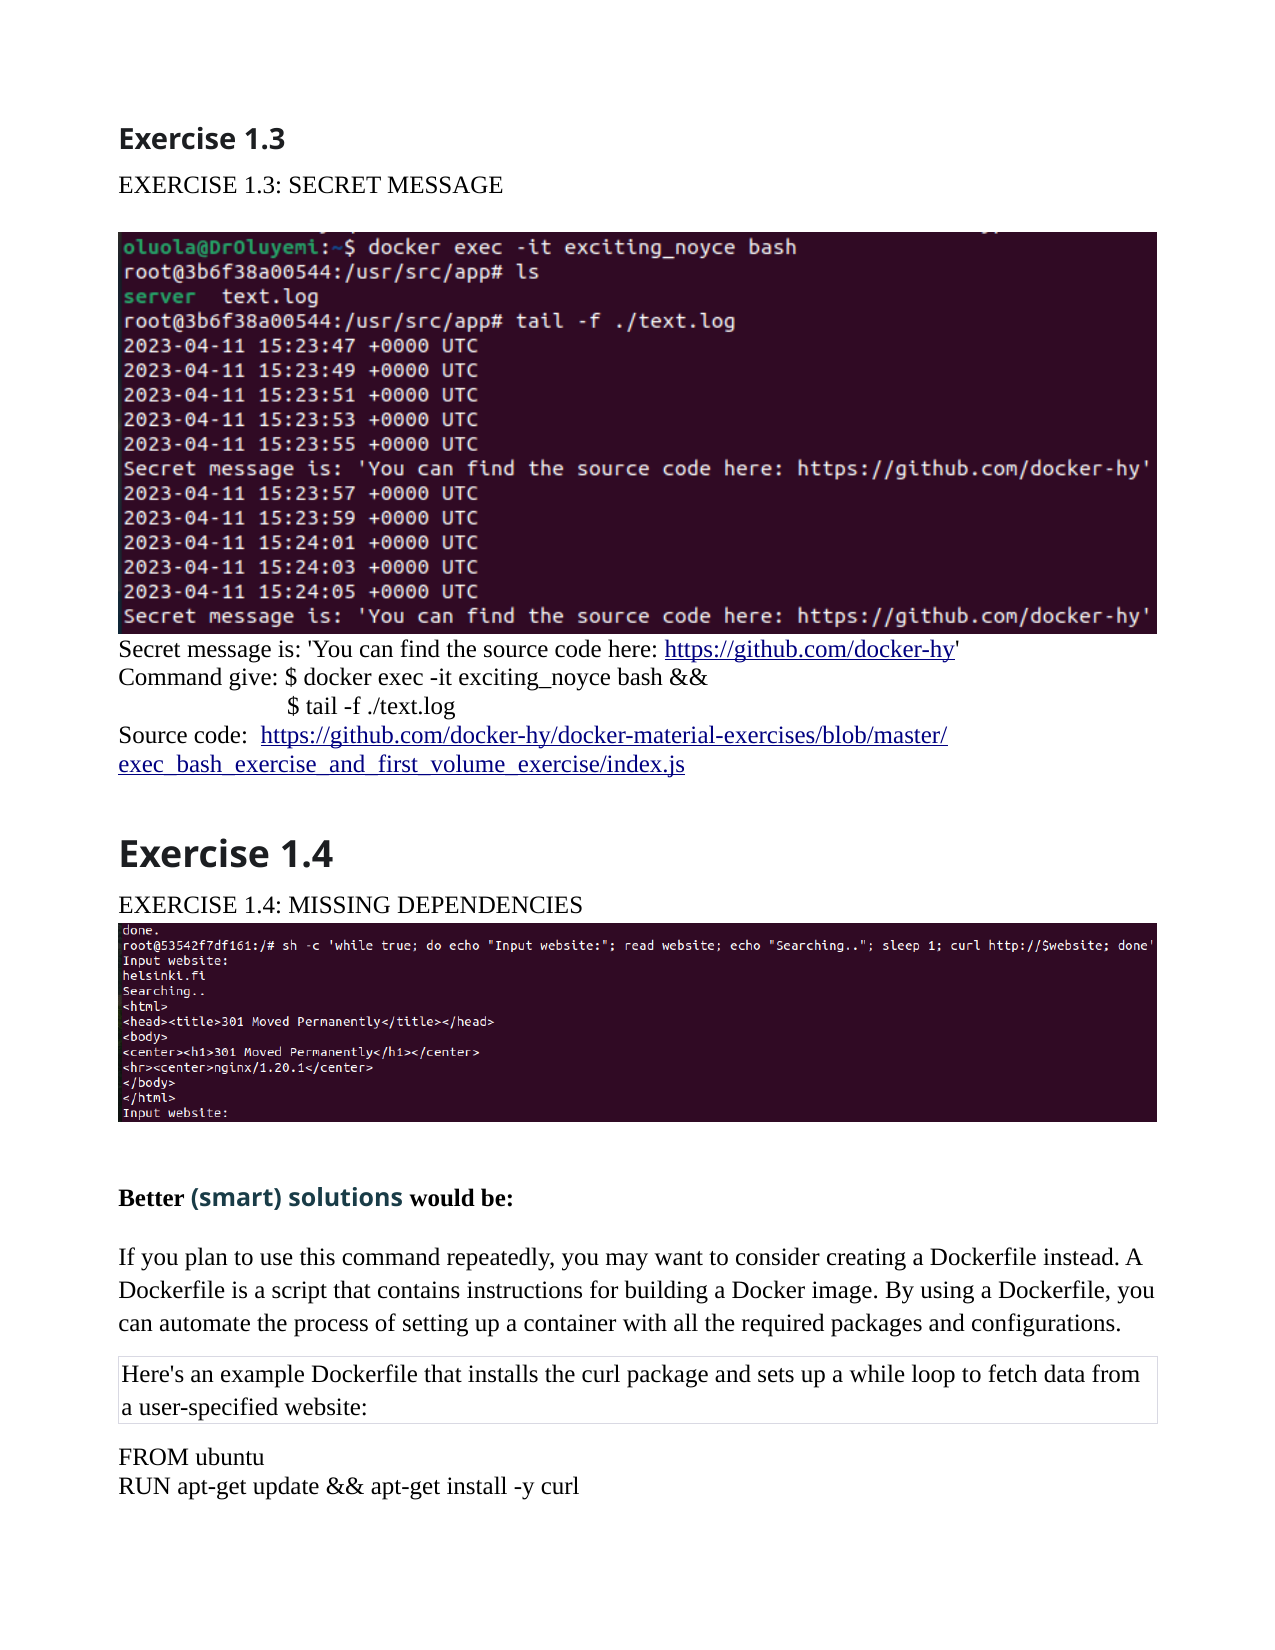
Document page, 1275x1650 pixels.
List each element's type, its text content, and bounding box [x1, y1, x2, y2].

subtitle Exercise 1.3​ [118, 118, 1157, 158]
text Source code: https://github.com/docker-hy/docker-material-exercises/blob/master/exec_bash_exercise_and_first_volume_exercise/index.js [118, 720, 1157, 777]
text EXERCISE 1.4: MISSING DEPENDENCIES [118, 891, 1157, 919]
text EXERCISE 1.3: SECRET MESSAGE [118, 170, 1157, 199]
text RUN apt-get update && apt-get install -y curl [118, 1471, 1157, 1500]
text Here's an example Dockerfile that installs the curl package and sets up a while loop to fetch data from a user-specified website: [119, 1357, 1157, 1423]
text Secret message is: 'You can find the source code here: https://github.com/docker-hy' [118, 634, 1157, 662]
text If you plan to use this command repeatedly, you may want to consider creating a Dockerfile instead. A Dockerfile is a script that contains instructions for building a Docker image. By using a Dockerfile, you can automate the process of setting up a container with all the required packages and configurations. [118, 1242, 1157, 1337]
picture [118, 923, 1157, 1122]
text Better (smart) solutions would be: [118, 1179, 1157, 1213]
text Command give: $ docker exec -it exciting_noyce bash && [118, 662, 1157, 691]
text $ tail -f ./text.log [118, 691, 1157, 720]
text FROM ubuntu [118, 1442, 1157, 1471]
subtitle Exercise 1.4​ [118, 827, 1157, 878]
picture [118, 232, 1157, 634]
